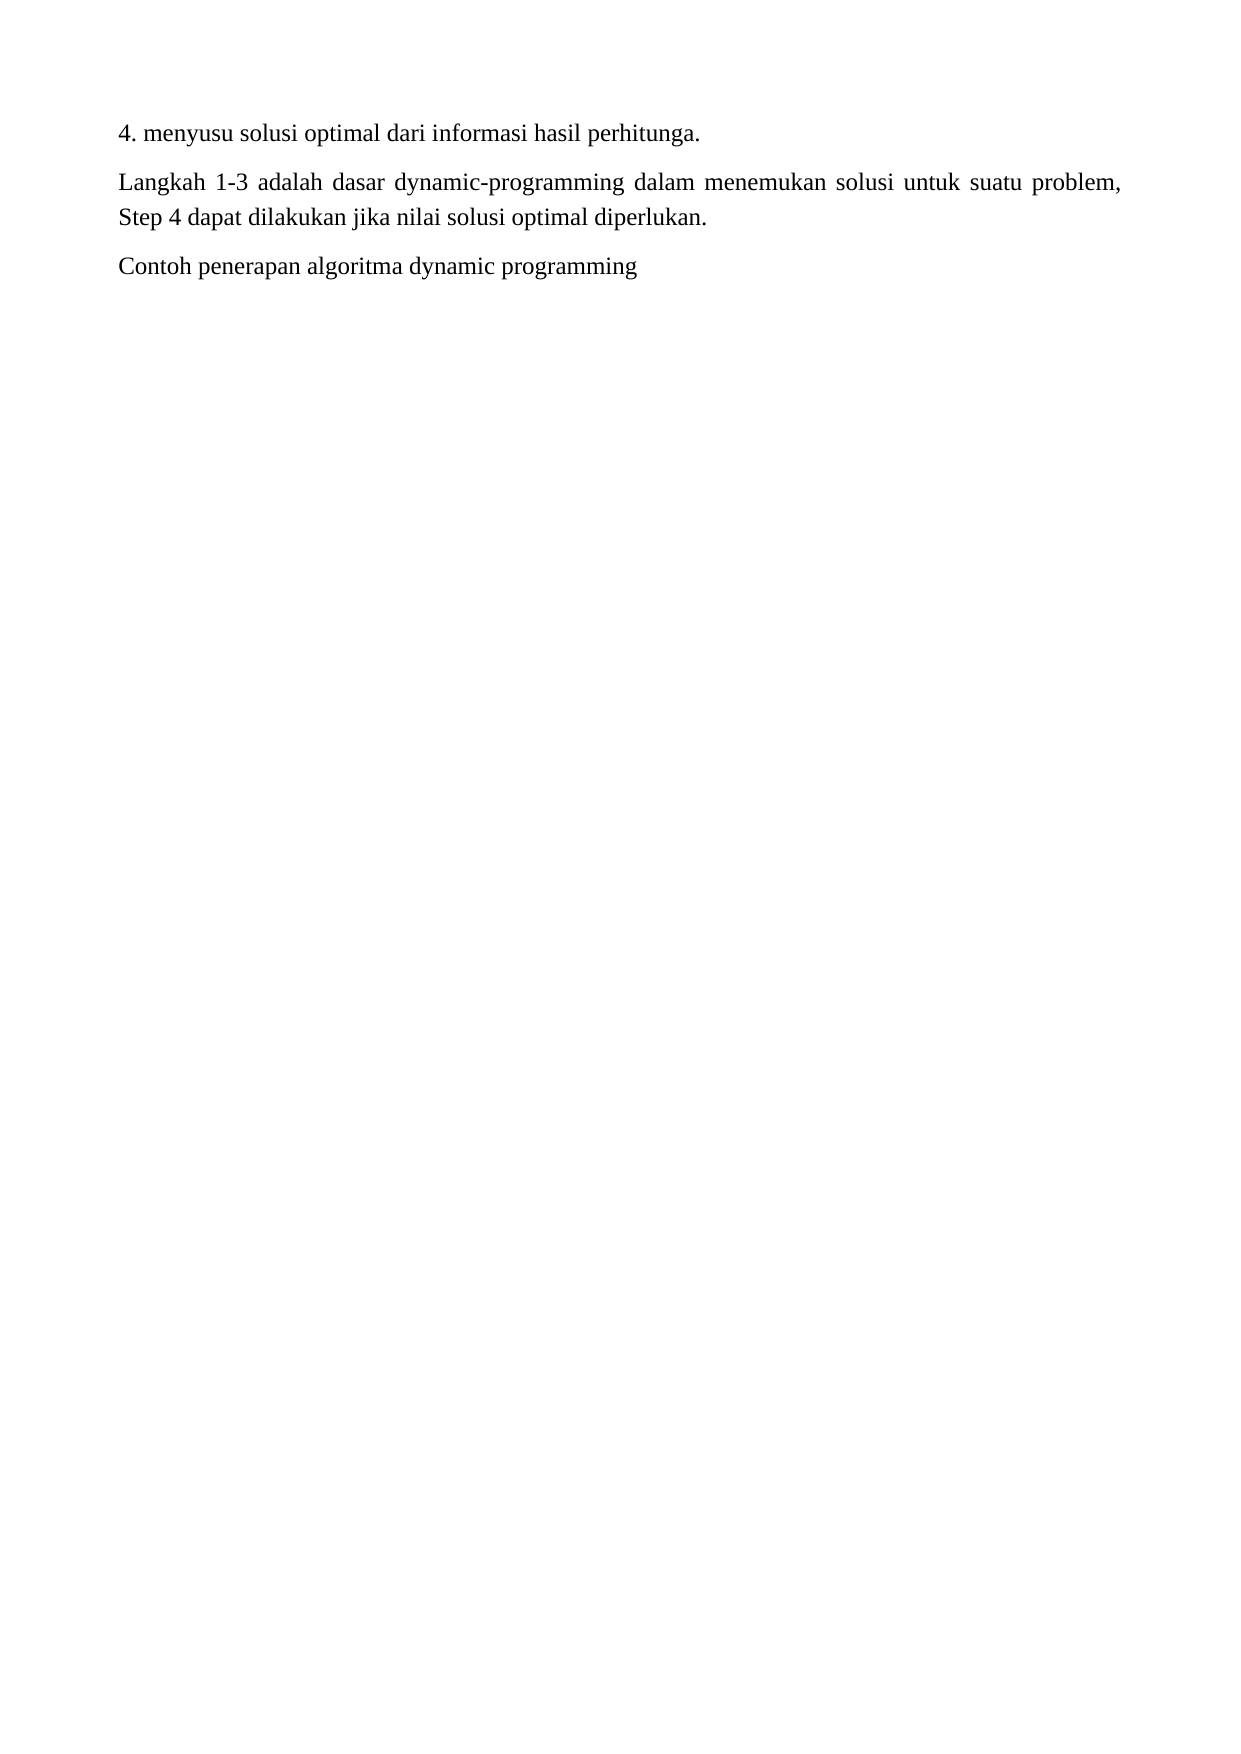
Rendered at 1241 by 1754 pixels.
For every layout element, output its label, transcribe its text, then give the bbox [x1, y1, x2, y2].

text Langkah 1-3 adalah dasar dynamic-programming dalam menemukan solusi untuk suatu problem, Step 4 dapat dilakukan jika nilai solusi optimal diperlukan. [118, 167, 1122, 230]
text 4. menyusu solusi optimal dari informasi hasil perhitunga. [118, 118, 1122, 147]
text Contoh penerapan algoritma dynamic programming [118, 251, 1122, 279]
